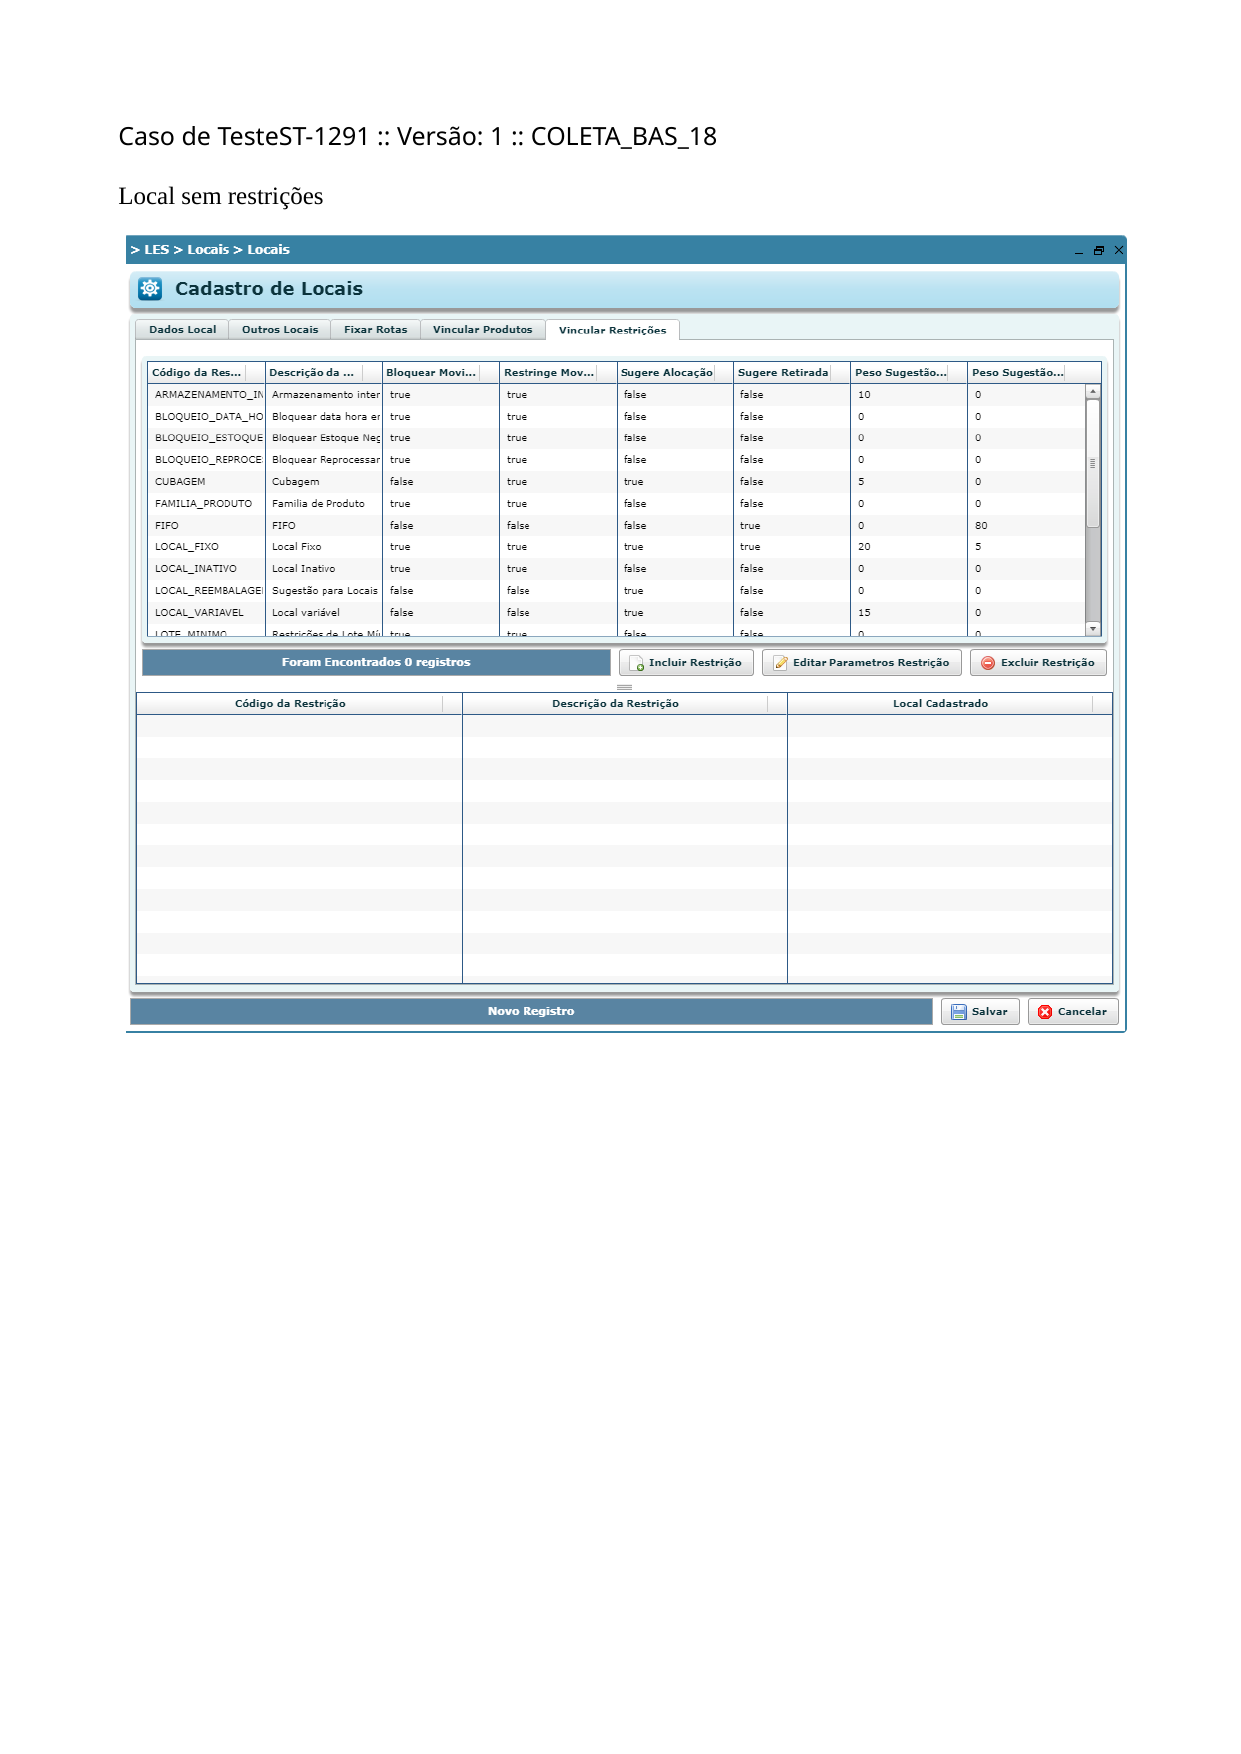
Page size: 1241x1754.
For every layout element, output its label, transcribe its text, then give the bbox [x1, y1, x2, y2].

text Caso de TesteST-1291 :: Versão: 1 :: COLETA_BAS_18 [118, 118, 1122, 152]
text Local sem restrições [118, 181, 1122, 210]
picture [126, 233, 1130, 1040]
